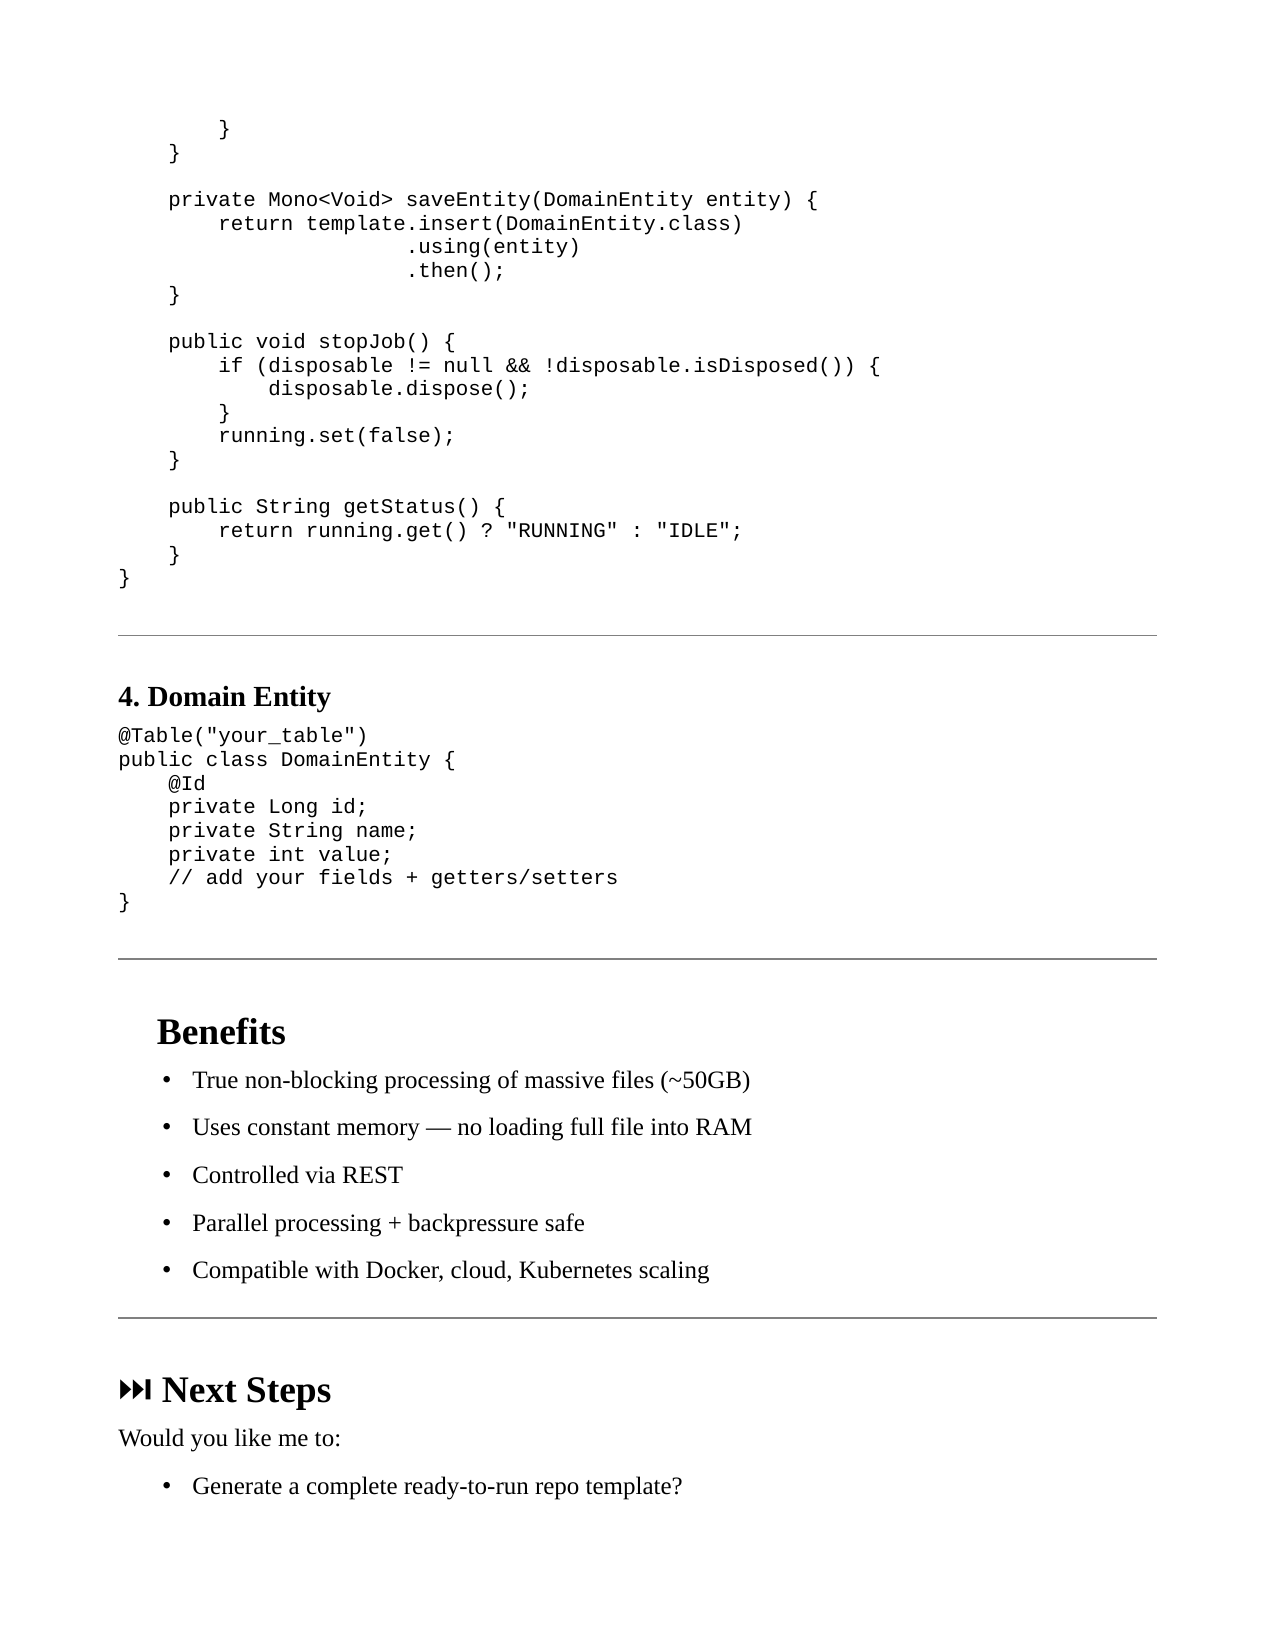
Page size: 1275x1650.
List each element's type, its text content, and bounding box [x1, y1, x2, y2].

list Parallel processing + backpressure safe [162, 1208, 1157, 1236]
list Controlled via REST [162, 1160, 1157, 1189]
text private Mono<Void> saveEntity(DomainEntity entity) { [118, 189, 1157, 213]
text } [118, 449, 1157, 473]
text return template.insert(DomainEntity.class) [118, 213, 1157, 236]
text } [118, 118, 1157, 142]
text running.set(false); [118, 426, 1157, 449]
text // add your fields + getters/setters [118, 867, 1157, 891]
text private int value; [118, 844, 1157, 867]
subtitle ⏭️ Next Steps [118, 1368, 1157, 1411]
text @Id [118, 773, 1157, 796]
text } [118, 544, 1157, 567]
list True non-blocking processing of massive files (~50GB) [162, 1065, 1157, 1093]
text .then(); [118, 260, 1157, 284]
text Would you like me to: [118, 1423, 1157, 1452]
text } [118, 567, 1157, 591]
subtitle ✅ Benefits [118, 1009, 1157, 1052]
text } [118, 402, 1157, 426]
list Uses constant memory — no loading full file into RAM [162, 1112, 1157, 1141]
text public class DomainEntity { [118, 749, 1157, 773]
text .using(entity) [118, 236, 1157, 260]
text @Table("your_table") [118, 725, 1157, 749]
subtitle 4. Domain Entity [118, 679, 1157, 713]
text } [118, 142, 1157, 165]
text private String name; [118, 820, 1157, 844]
text return running.get() ? "RUNNING" : "IDLE"; [118, 520, 1157, 544]
text } [118, 891, 1157, 914]
text public void stopJob() { [118, 331, 1157, 354]
text public String getStatus() { [118, 496, 1157, 520]
text private Long id; [118, 796, 1157, 820]
text if (disposable != null && !disposable.isDisposed()) { [118, 354, 1157, 378]
list Compatible with Docker, cloud, Kubernetes scaling [162, 1255, 1157, 1284]
text disposable.dispose(); [118, 378, 1157, 402]
list Generate a complete ready-to-run repo template? [162, 1471, 1157, 1500]
text } [118, 284, 1157, 307]
